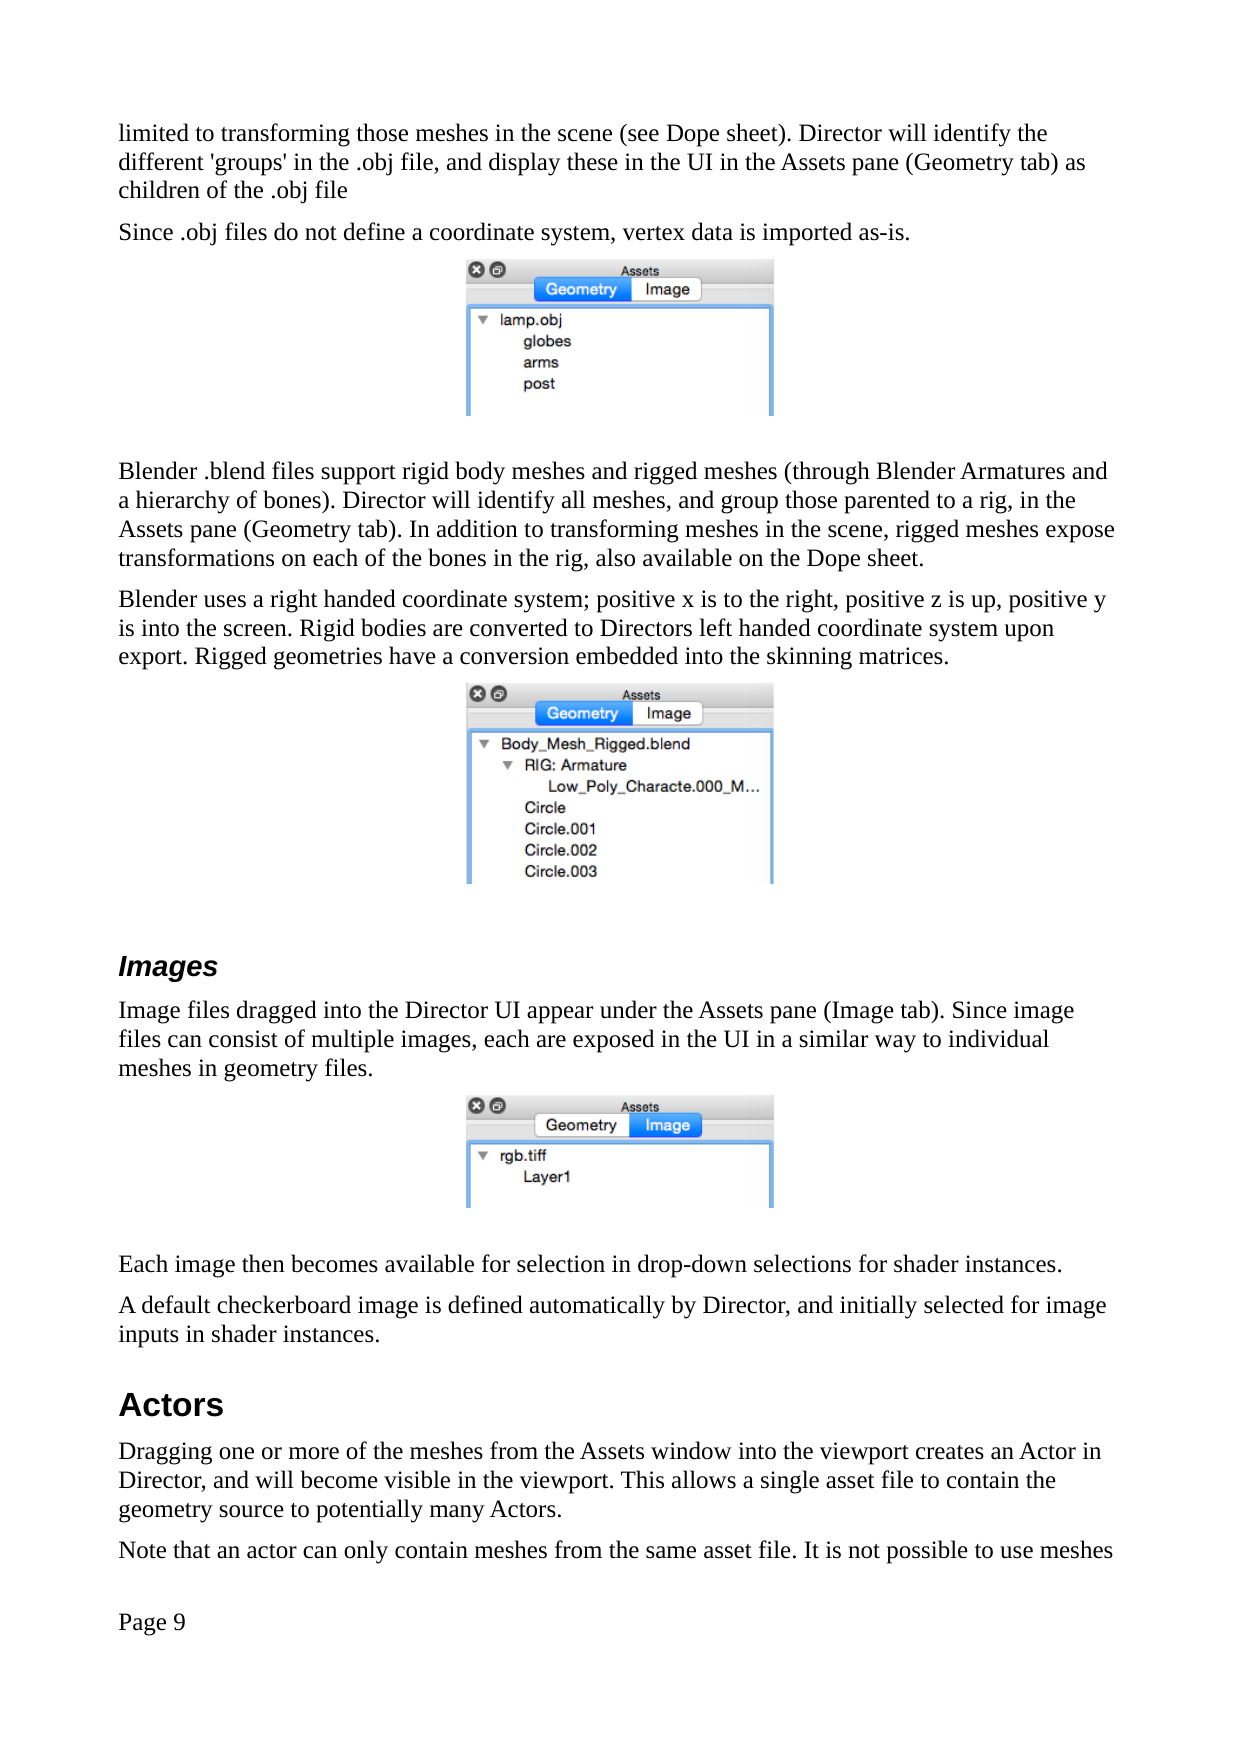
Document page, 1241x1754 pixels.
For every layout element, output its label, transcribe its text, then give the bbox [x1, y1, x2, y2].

subtitle Actors [118, 1385, 1122, 1424]
text Since .obj files do not define a coordinate system, vertex data is imported as-is. [118, 217, 1122, 246]
text Blender uses a right handed coordinate system; positive x is to the right, positive z is up, positive y is into the screen. Rigid bodies are converted to Directors left handed coordinate system upon export. Rigged geometries have a conversion embedded into the skinning matrices. [118, 584, 1122, 670]
picture [466, 682, 774, 884]
text A default checkerboard image is defined automatically by Director, and initially selected for image inputs in shader instances. [118, 1290, 1122, 1348]
text Each image then becomes available for selection in drop-down selections for shader instances. [118, 1249, 1122, 1278]
picture [466, 258, 775, 416]
text limited to transforming those meshes in the scene (see Dope sheet). Director will identify the different 'groups' in the .obj file, and display these in the UI in the Assets pane (Geometry tab) as children of the .obj file [118, 118, 1122, 204]
picture [466, 1094, 775, 1208]
text Dragging one or more of the meshes from the Assets window into the viewport creates an Actor in Director, and will become visible in the viewport. This allows a single asset file to contain the geometry source to potentially many Actors. [118, 1436, 1122, 1523]
text Image files dragged into the Director UI appear under the Assets pane (Image tab). Since image files can consist of multiple images, each are exposed in the UI in a similar way to individual meshes in geometry files. [118, 995, 1122, 1082]
text Note that an actor can only contain meshes from the same asset file. It is not possible to use meshes [118, 1535, 1122, 1564]
text Blender .blend files support rigid body meshes and rigged meshes (through Blender Armatures and a hierarchy of bones). Director will identify all meshes, and group those parented to a rig, in the Assets pane (Geometry tab). In addition to transforming meshes in the scene, rigged meshes expose transformations on each of the bones in the rig, also available on the Dope sheet. [118, 456, 1122, 571]
subtitle Images [118, 949, 1122, 983]
